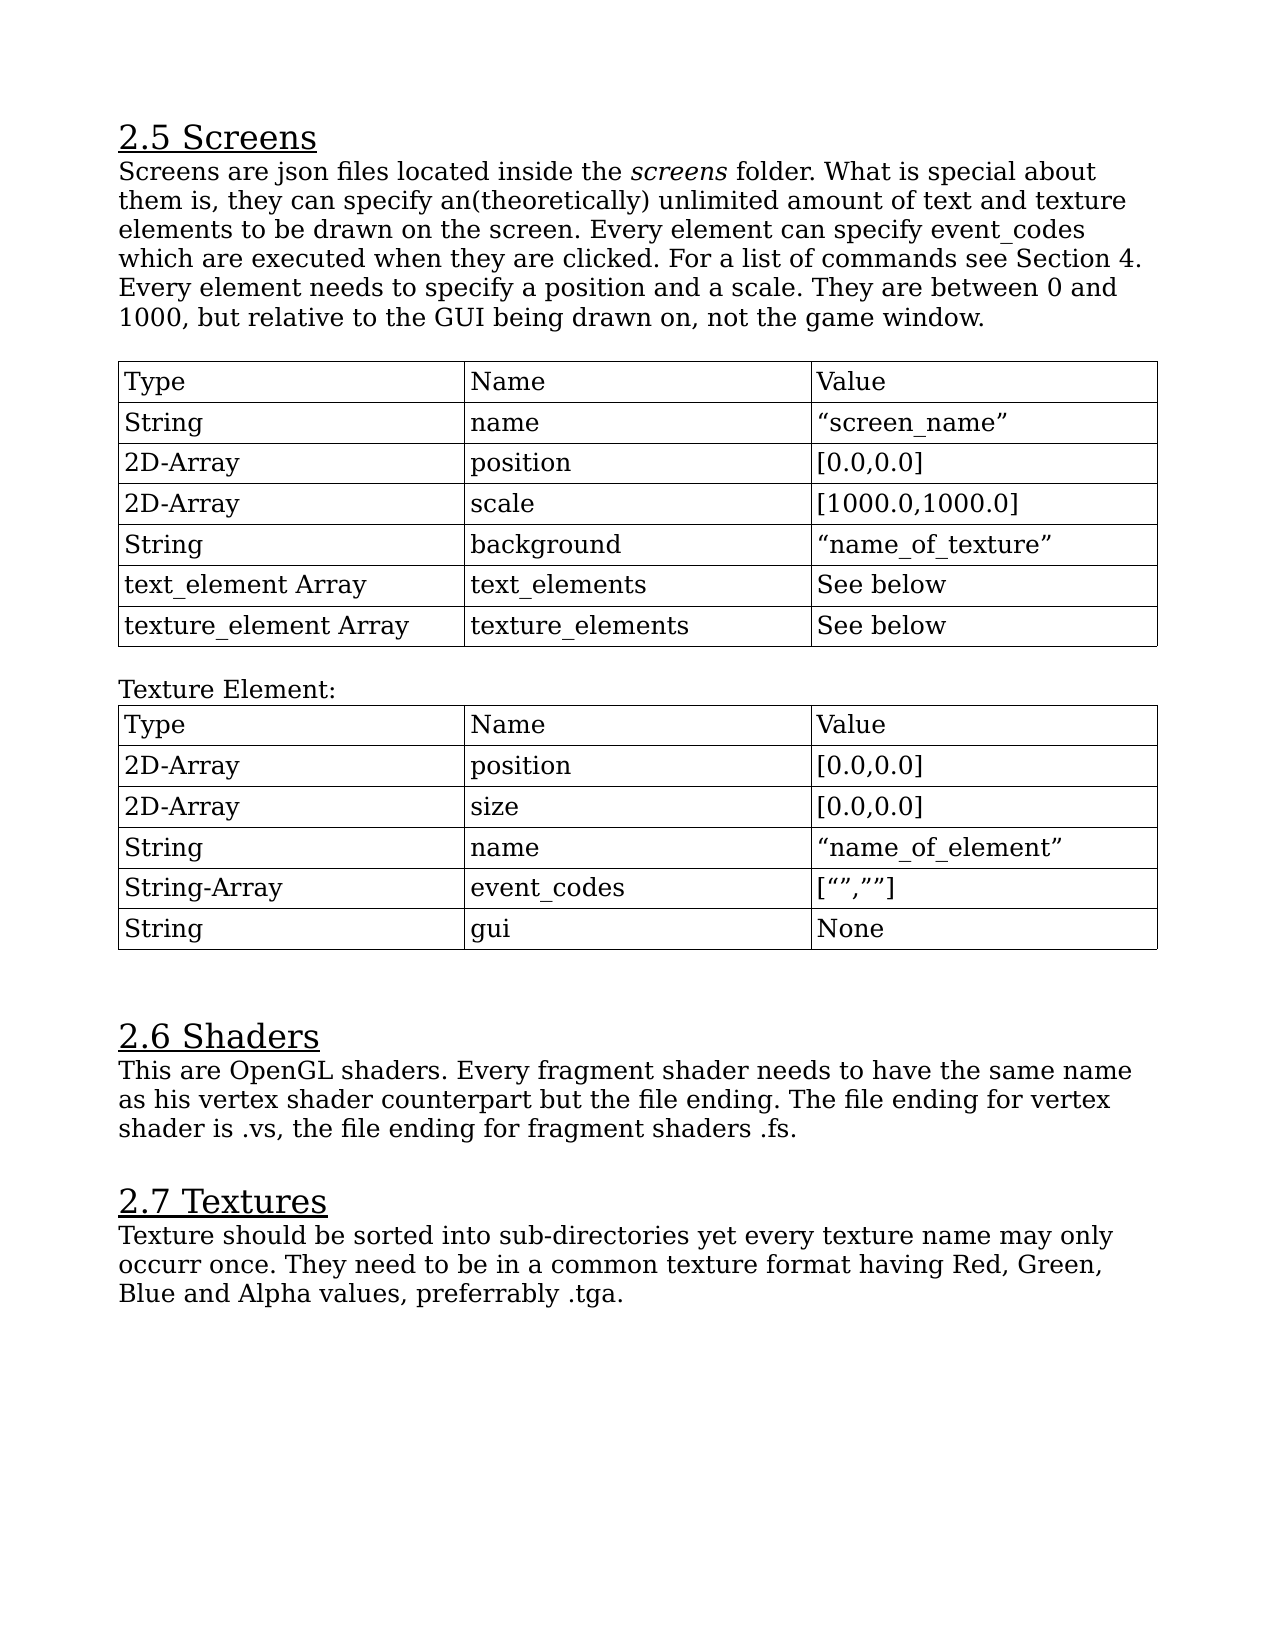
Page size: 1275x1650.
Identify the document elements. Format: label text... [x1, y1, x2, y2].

table_cell String-Array [119, 869, 464, 908]
table_cell name [465, 828, 811, 868]
table_cell 2D-Array [119, 787, 464, 827]
table_cell [0.0,0.0] [812, 444, 1157, 483]
table_cell scale [465, 484, 811, 524]
text Screens are json files located inside the screens folder. What is special about them is, they can specify an(theoretically) unlimited amount of text and texture elements to be drawn on the screen. Every element can specify event_codes which are executed when they are clicked. For a list of commands see Section 4. Every element needs to specify a position and a scale. They are between 0 and 1000, but relative to the GUI being drawn on, not the game window. [118, 157, 1157, 332]
text 2.5 Screens [118, 118, 1157, 157]
table_cell 2D-Array [119, 444, 464, 483]
table_header Name [465, 706, 811, 745]
table_cell See below [812, 566, 1157, 606]
table_cell [“”,””] [812, 869, 1157, 908]
table_cell event_codes [465, 869, 811, 908]
table_cell background [465, 525, 811, 565]
table_cell See below [812, 607, 1157, 646]
table_cell “name_of_texture” [812, 525, 1157, 565]
table_cell position [465, 746, 811, 786]
text This are OpenGL shaders. Every fragment shader needs to have the same name as his vertex shader counterpart but the file ending. The file ending for vertex shader is .vs, the file ending for fragment shaders .fs. [118, 1056, 1157, 1143]
table_cell “screen_name” [812, 403, 1157, 443]
text Texture should be sorted into sub-directories yet every texture name may only occurr once. They need to be in a common texture format having Red, Green, Blue and Alpha values, preferrably .tga. [118, 1221, 1157, 1309]
table_header Value [812, 706, 1157, 745]
table_cell 2D-Array [119, 484, 464, 524]
table_cell None [812, 909, 1157, 949]
table_cell position [465, 444, 811, 483]
text 2.7 Textures [118, 1182, 1157, 1221]
table_cell texture_elements [465, 607, 811, 646]
table_cell size [465, 787, 811, 827]
table_cell [0.0,0.0] [812, 746, 1157, 786]
text Texture Element: [118, 676, 1157, 705]
table_cell [1000.0,1000.0] [812, 484, 1157, 524]
table_cell String [119, 828, 464, 868]
table_cell text_elements [465, 566, 811, 606]
text 2.6 Shaders [118, 1017, 1157, 1056]
table_cell name [465, 403, 811, 443]
table_cell [0.0,0.0] [812, 787, 1157, 827]
table_cell String [119, 909, 464, 949]
table_header Name [465, 362, 811, 402]
table_cell texture_element Array [119, 607, 464, 646]
table_cell String [119, 403, 464, 443]
table_cell text_element Array [119, 566, 464, 606]
table_header Type [119, 362, 464, 402]
table_cell String [119, 525, 464, 565]
table_cell “name_of_element” [812, 828, 1157, 868]
table_header Type [119, 706, 464, 745]
table_cell gui [465, 909, 811, 949]
table_cell 2D-Array [119, 746, 464, 786]
table_header Value [812, 362, 1157, 402]
